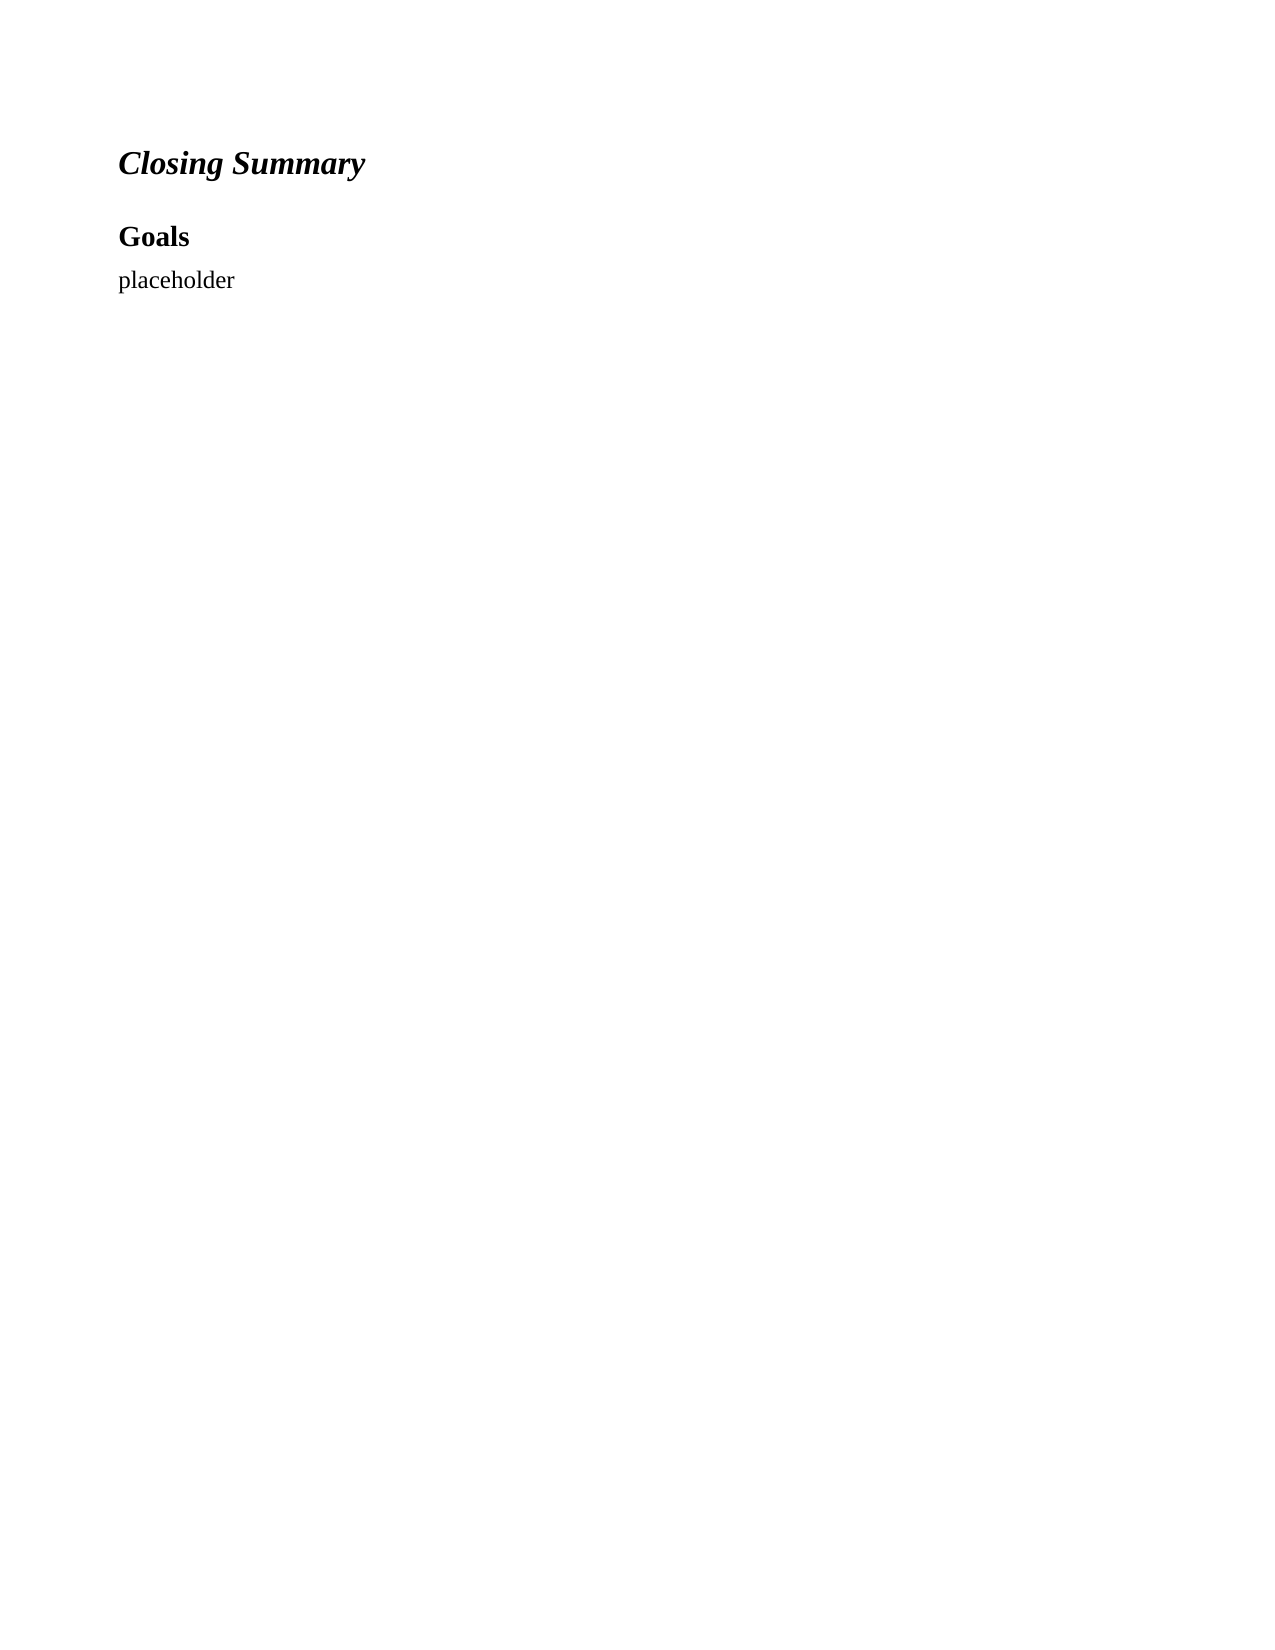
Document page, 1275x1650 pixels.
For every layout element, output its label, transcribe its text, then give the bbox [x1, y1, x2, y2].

subtitle Goals [118, 219, 1157, 252]
subtitle Closing Summary [118, 143, 1157, 181]
text placeholder [118, 265, 1157, 294]
